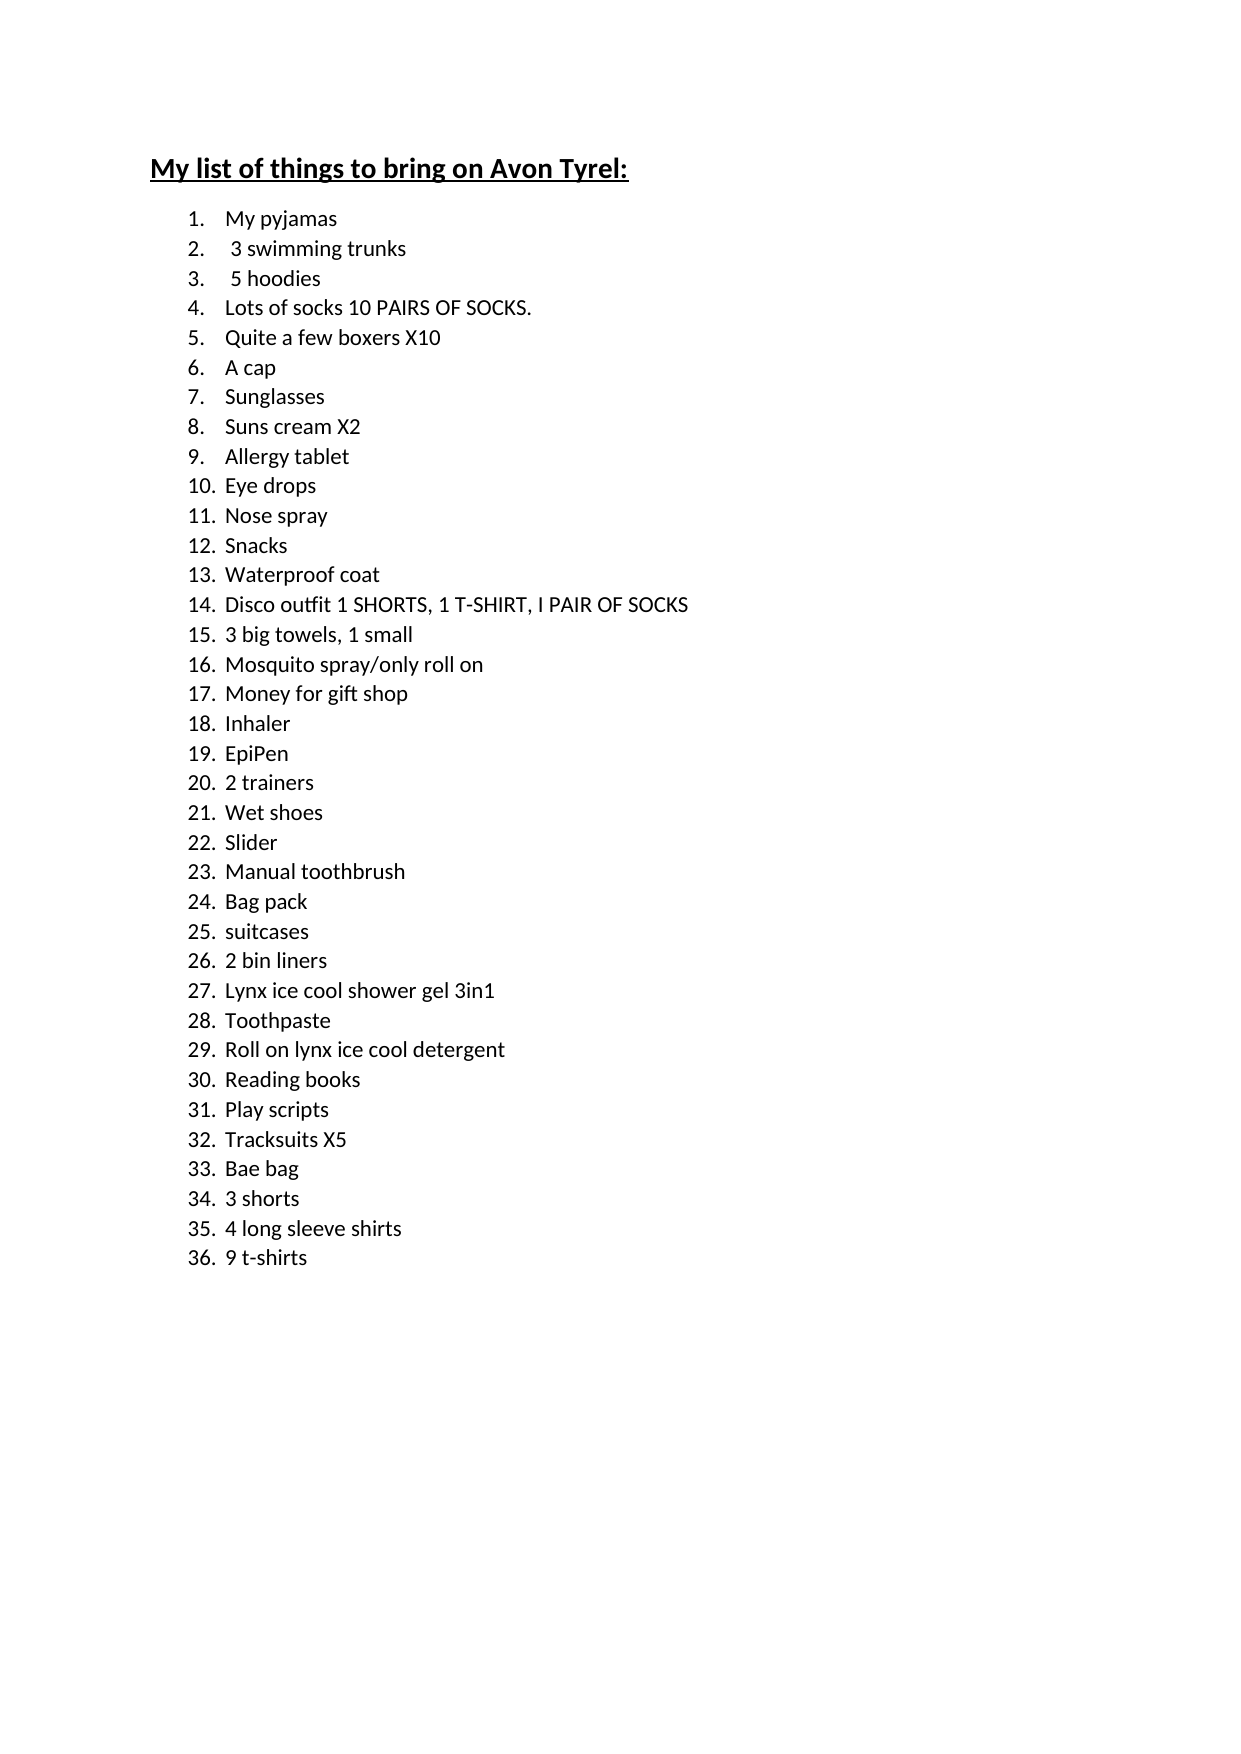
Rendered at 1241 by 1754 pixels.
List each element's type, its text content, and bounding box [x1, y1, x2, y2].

text My list of things to bring on Avon Tyrel: [150, 150, 1090, 186]
list 2 bin liners [187, 947, 1090, 974]
list 4 long sleeve shirts [187, 1214, 1090, 1242]
list Wet shoes [187, 798, 1090, 826]
list Lots of socks 10 PAIRS OF SOCKS. [187, 293, 1090, 321]
list 3 big towels, 1 small [187, 620, 1090, 648]
list Money for gift shop [187, 679, 1090, 707]
list Reading books [187, 1065, 1090, 1093]
list Lynx ice cool shower gel 3in1 [187, 976, 1090, 1004]
list Play scripts [187, 1095, 1090, 1123]
list Bae bag [187, 1154, 1090, 1182]
list Sunglasses [187, 382, 1090, 411]
list suitcases [187, 917, 1090, 945]
list 5 hoodies [187, 264, 1090, 292]
list Snacks [187, 531, 1090, 559]
list Mosquito spray/only roll on [187, 650, 1090, 678]
list A cap [187, 353, 1090, 381]
list Inhaler [187, 709, 1090, 737]
list Roll on lynx ice cool detergent [187, 1036, 1090, 1064]
list Tracksuits X5 [187, 1125, 1090, 1153]
list Quite a few boxers X10 [187, 323, 1090, 351]
list Eye drops [187, 472, 1090, 499]
list Nose spray [187, 501, 1090, 529]
list 3 swimming trunks [187, 234, 1090, 262]
list 3 shorts [187, 1184, 1090, 1212]
list Manual toothbrush [187, 857, 1090, 886]
list Bag pack [187, 887, 1090, 915]
list Suns cream X2 [187, 412, 1090, 440]
list EpiPen [187, 739, 1090, 767]
list Toothpaste [187, 1006, 1090, 1034]
list Allergy tablet [187, 442, 1090, 470]
list Slider [187, 828, 1090, 856]
list Disco outfit 1 SHORTS, 1 T-SHIRT, I PAIR OF SOCKS [187, 590, 1090, 618]
list 2 trainers [187, 768, 1090, 796]
list 9 t-shirts [187, 1243, 1090, 1271]
list My pyjamas [187, 204, 1090, 232]
list Waterproof coat [187, 561, 1090, 589]
